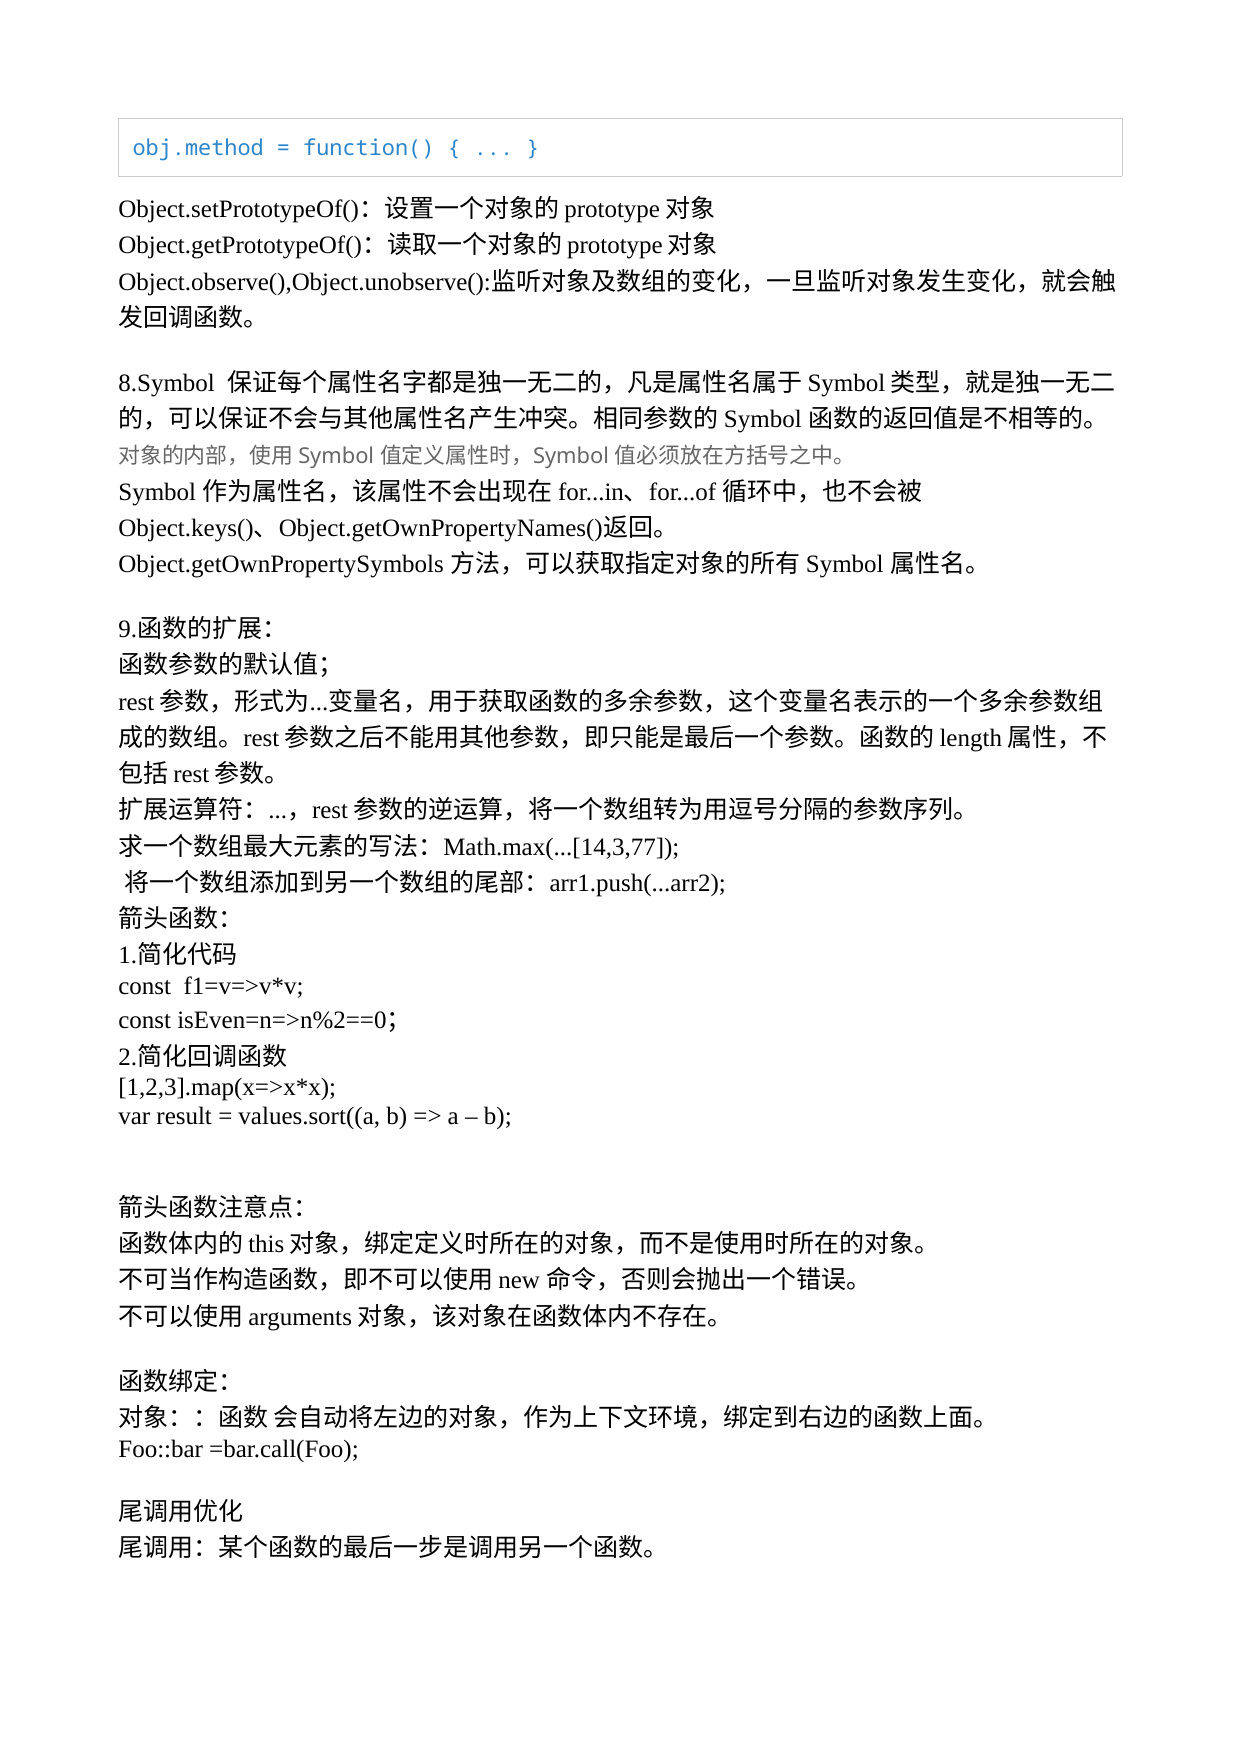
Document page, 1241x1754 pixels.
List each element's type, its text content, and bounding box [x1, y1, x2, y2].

text 不可以使用arguments对象，该对象在函数体内不存在。 [118, 1296, 1122, 1332]
text Object.getOwnPropertySymbols 方法，可以获取指定对象的所有 Symbol 属性名。 [118, 544, 1122, 580]
text 求一个数组最大元素的写法：Math.max(...[14,3,77]); [118, 826, 1122, 862]
text 扩展运算符：...，rest参数的逆运算，将一个数组转为用逗号分隔的参数序列。 [118, 790, 1122, 826]
text 函数绑定： [118, 1361, 1122, 1397]
text 箭头函数： [118, 899, 1122, 935]
text 对象的内部，使用 Symbol 值定义属性时，Symbol 值必须放在方括号之中。 [118, 435, 1122, 471]
text const f1=v=>v*v; [118, 971, 1122, 1000]
text 9.函数的扩展： [118, 609, 1122, 645]
text 8.Symbol 保证每个属性名字都是独一无二的，凡是属性名属于Symbol类型，就是独一无二的，可以保证不会与其他属性名产生冲突。相同参数的 Symbol 函数的返回值是不相等的。 [118, 362, 1122, 435]
text Symbol 作为属性名，该属性不会出现在 for...in、for...of 循环中，也不会被Object.keys()、Object.getOwnPropertyNames()返回。 [118, 471, 1122, 544]
text 箭头函数注意点： [118, 1187, 1122, 1224]
text rest参数，形式为...变量名，用于获取函数的多余参数，这个变量名表示的一个多余参数组成的数组。rest参数之后不能用其他参数，即只能是最后一个参数。函数的length属性，不包括rest参数。 [118, 681, 1122, 790]
text var result = values.sort((a, b) => a – b); [118, 1101, 1122, 1130]
text 尾调用：某个函数的最后一步是调用另一个函数。 [118, 1527, 1122, 1564]
text 1.简化代码 [118, 935, 1122, 971]
text Object.observe(),Object.unobserve():监听对象及数组的变化，一旦监听对象发生变化，就会触发回调函数。 [118, 261, 1122, 334]
text 不可当作构造函数，即不可以使用new 命令，否则会抛出一个错误。 [118, 1260, 1122, 1296]
text Object.setPrototypeOf()：设置一个对象的prototype对象 [118, 189, 1122, 225]
text 2.简化回调函数 [118, 1036, 1122, 1072]
text [1,2,3].map(x=>x*x); [118, 1072, 1122, 1101]
text 对象：：函数 会自动将左边的对象，作为上下文环境，绑定到右边的函数上面。 [118, 1397, 1122, 1434]
text 尾调用优化 [118, 1491, 1122, 1527]
text const isEven=n=>n%2==0； [118, 1000, 1122, 1036]
text Foo::bar =bar.call(Foo); [118, 1434, 1122, 1462]
text 将一个数组添加到另一个数组的尾部：arr1.push(...arr2); [118, 862, 1122, 899]
text 函数体内的this对象，绑定定义时所在的对象，而不是使用时所在的对象。 [118, 1224, 1122, 1260]
text obj.method = function() { ... } [119, 119, 1122, 176]
text Object.getPrototypeOf()：读取一个对象的prototype对象 [118, 225, 1122, 261]
text 函数参数的默认值； [118, 645, 1122, 681]
